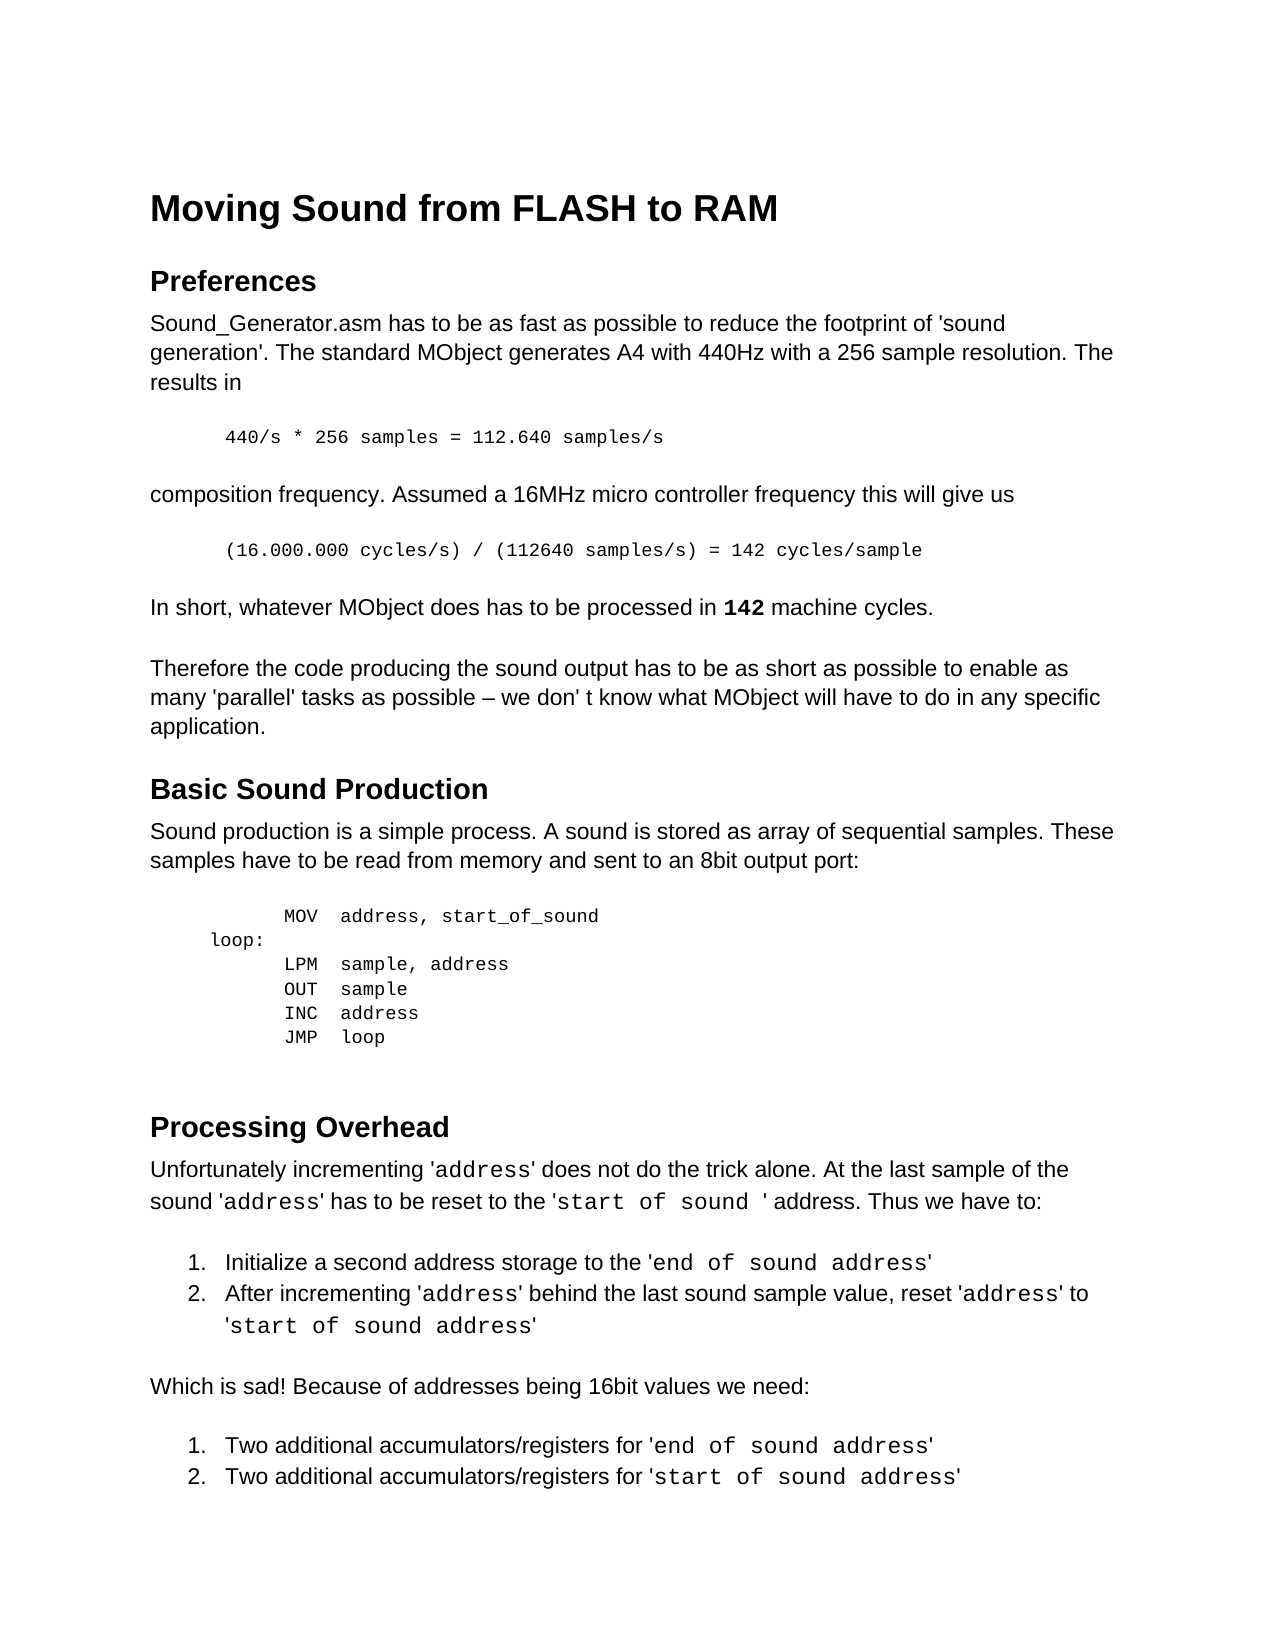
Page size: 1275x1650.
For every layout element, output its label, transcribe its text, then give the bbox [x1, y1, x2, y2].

text MOV address, start_of_sound [209, 906, 1125, 928]
text OUT sample [209, 979, 1125, 1001]
text JMP loop [209, 1028, 1125, 1049]
subtitle Processing Overhead [150, 1111, 1125, 1144]
text LPM sample, address [209, 955, 1125, 976]
list Two additional accumulators/registers for 'end of sound address' [187, 1432, 1125, 1460]
subtitle Moving Sound from FLASH to RAM [150, 187, 1125, 229]
text loop: [209, 931, 1125, 952]
subtitle Preferences [150, 265, 1125, 297]
text 440/s * 256 samples = 112.640 samples/s [150, 428, 1125, 449]
text (16.000.000 cycles/s) / (112640 samples/s) = 142 cycles/sample [150, 541, 1125, 562]
text Therefore the code producing the sound output has to be as short as possible to enable as many 'parallel' tasks as possible – we don' t know what MObject will have to do in any specific application. [150, 655, 1125, 740]
subtitle Basic Sound Production [150, 773, 1125, 805]
text In short, whatever MObject does has to be processed in 142 machine cycles. [150, 594, 1125, 622]
text composition frequency. Assumed a 16MHz micro controller frequency this will give us [150, 482, 1125, 507]
list After incrementing 'address' behind the last sound sample value, reset 'address' to 'start of sound address' [187, 1281, 1125, 1340]
text Which is sad! Because of addresses being 16bit values we need: [150, 1374, 1125, 1399]
text Sound production is a simple process. A sound is stored as array of sequential samples. These samples have to be read from memory and sent to an 8bit output port: [150, 818, 1125, 873]
list Two additional accumulators/registers for 'start of sound address' [187, 1464, 1125, 1492]
text Sound_Generator.asm has to be as fast as possible to reduce the footprint of 'sound generation'. The standard MObject generates A4 with 440Hz with a 256 sample resolution. The results in [150, 311, 1125, 395]
list Initialize a second address storage to the 'end of sound address' [187, 1249, 1125, 1277]
text Unfortunately incrementing 'address' does not do the trick alone. At the last sample of the sound 'address' has to be reset to the 'start of sound ' address. Thus we have to: [150, 1157, 1125, 1216]
text INC address [209, 1004, 1125, 1025]
